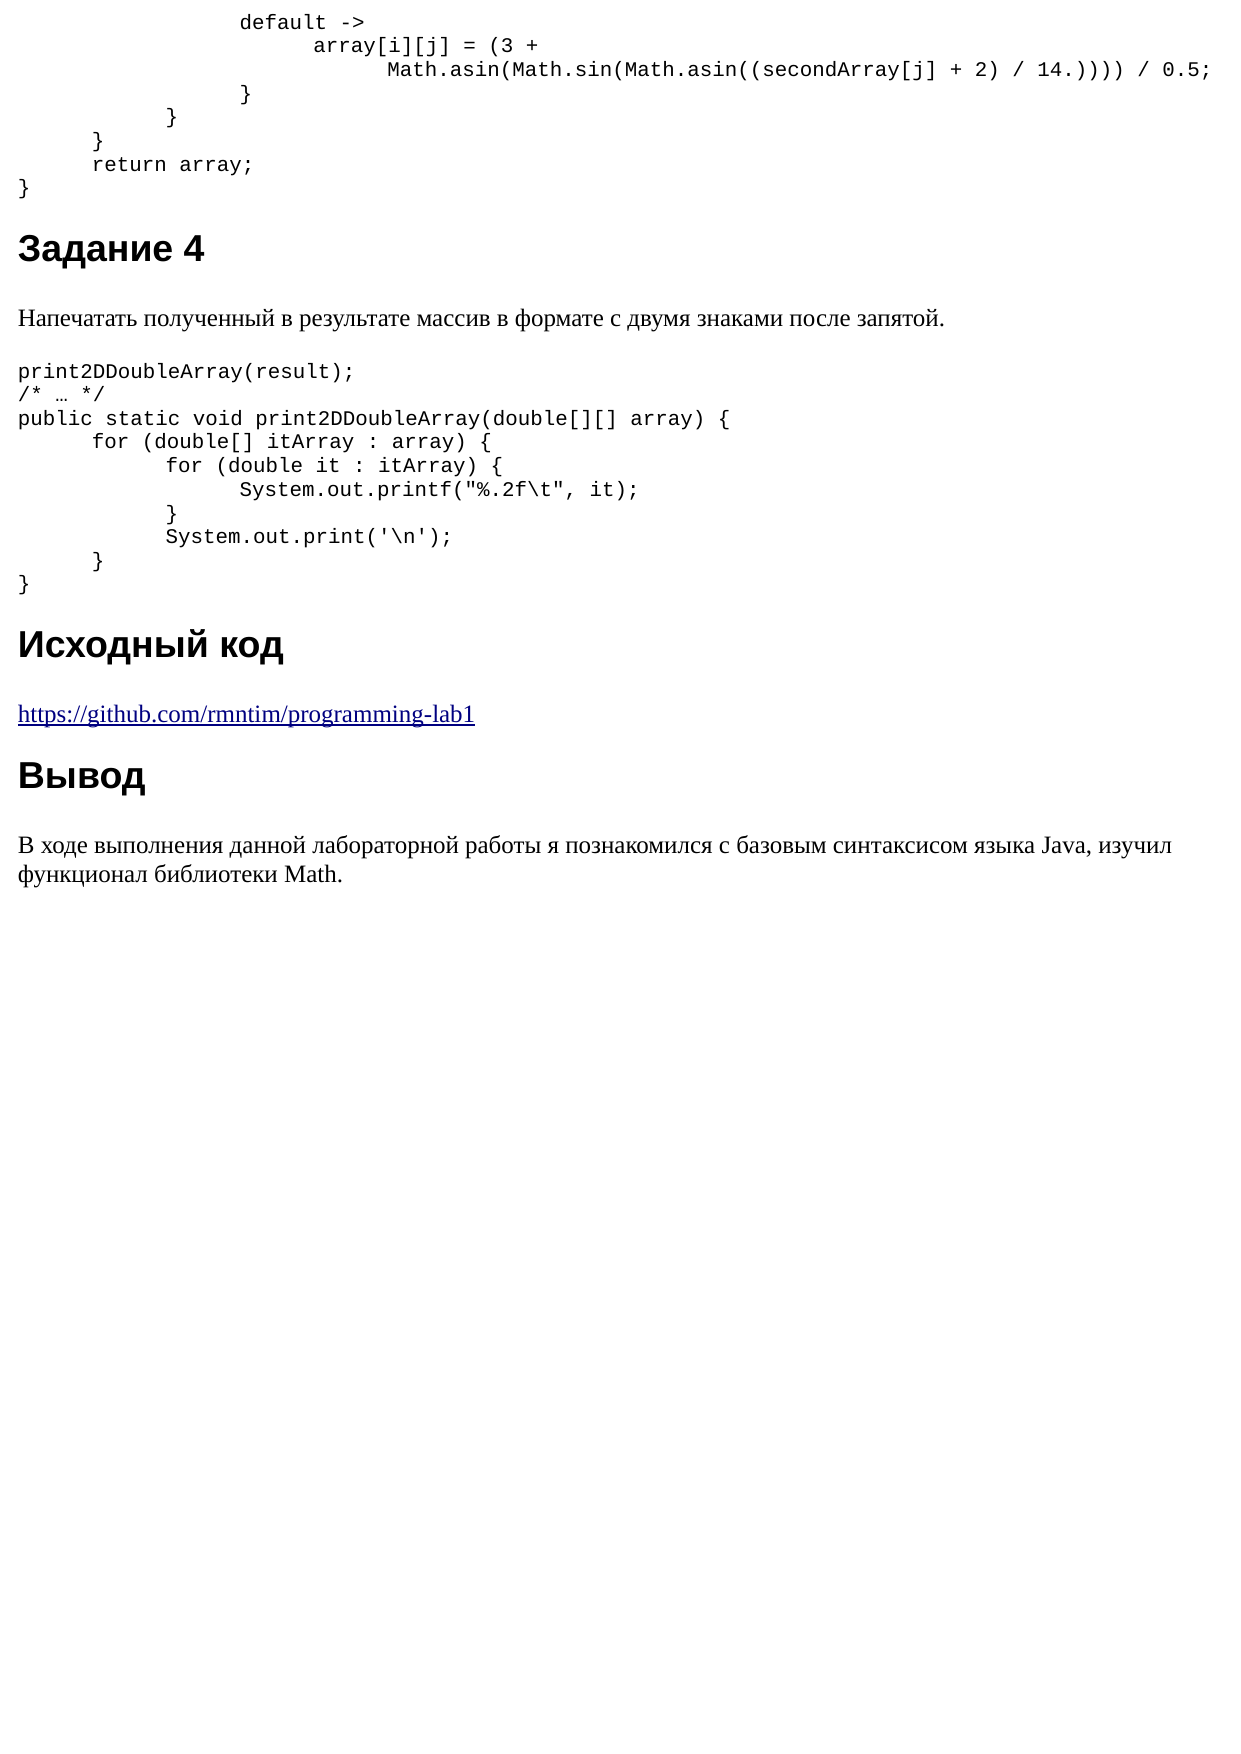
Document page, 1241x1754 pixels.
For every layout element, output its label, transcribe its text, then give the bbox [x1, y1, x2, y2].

text default -> [18, 12, 1231, 35]
text } [18, 130, 1231, 154]
text System.out.print('\n'); [18, 526, 1231, 550]
text return array; [18, 154, 1231, 177]
text public static void print2DDoubleArray(double[][] array) { [18, 408, 1231, 432]
text } [18, 106, 1231, 130]
text } [18, 177, 1231, 201]
text print2DDoubleArray(result); [18, 361, 1231, 384]
text https://github.com/rmntim/programming-lab1 [18, 699, 1231, 728]
text В ходе выполнения данной лабораторной работы я познакомился с базовым синтаксисом языка Java, изучил функционал библиотеки Math. [18, 830, 1231, 888]
subtitle Исходный код [18, 622, 1231, 665]
text System.out.printf("%.2f\t", it); [18, 479, 1231, 502]
text Math.asin(Math.sin(Math.asin((secondArray[j] + 2) / 14.)))) / 0.5; [18, 59, 1231, 83]
text for (double it : itArray) { [18, 455, 1231, 479]
text Напечатать полученный в результате массив в формате с двумя знаками после запятой. [18, 303, 1231, 332]
text array[i][j] = (3 + [18, 35, 1231, 59]
text } [18, 502, 1231, 526]
text } [18, 83, 1231, 106]
text } [18, 550, 1231, 573]
text for (double[] itArray : array) { [18, 432, 1231, 455]
subtitle Вывод [18, 753, 1231, 796]
subtitle Задание 4 [18, 226, 1231, 269]
text } [18, 573, 1231, 597]
text /* … */ [18, 384, 1231, 408]
